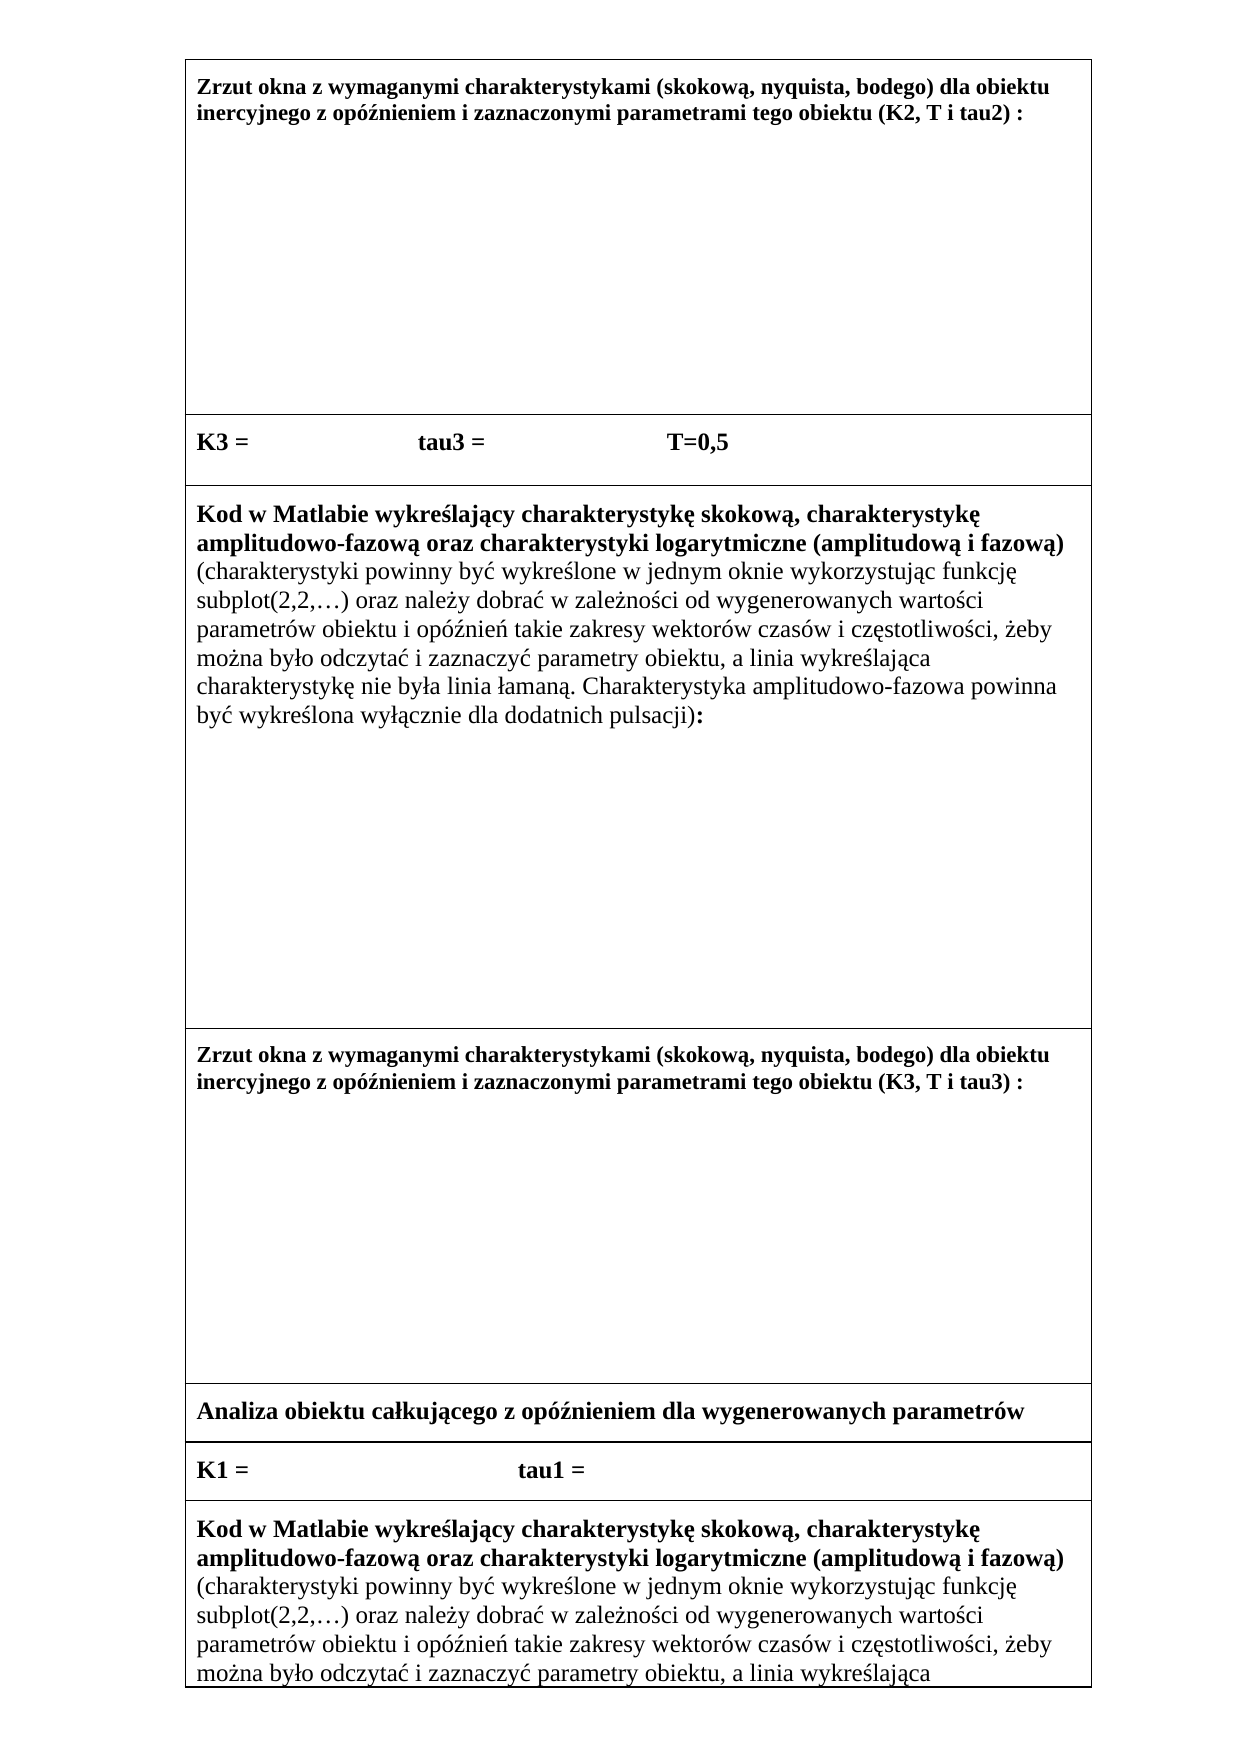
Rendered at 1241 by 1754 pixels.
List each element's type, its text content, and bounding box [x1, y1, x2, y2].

table_cell Zrzut okna z wymaganymi charakterystykami (skokową, nyquista, bodego) dla obiektu inercyjnego z opóźnieniem i zaznaczonymi parametrami tego obiektu (K2, T i tau2) : [186, 60, 1091, 414]
table_cell Kod w Matlabie wykreślający charakterystykę skokową, charakterystykę amplitudowo-fazową oraz charakterystyki logarytmiczne (amplitudową i fazową) (charakterystyki powinny być wykreślone w jednym oknie wykorzystując funkcję subplot(2,2,…) oraz należy dobrać w zależności od wygenerowanych wartości parametrów obiektu i opóźnień takie zakresy wektorów czasów i częstotliwości, żeby można było odczytać i zaznaczyć parametry obiektu, a linia wykreślająca [186, 1501, 1091, 1686]
table_cell Kod w Matlabie wykreślający charakterystykę skokową, charakterystykę amplitudowo-fazową oraz charakterystyki logarytmiczne (amplitudową i fazową) (charakterystyki powinny być wykreślone w jednym oknie wykorzystując funkcję subplot(2,2,…) oraz należy dobrać w zależności od wygenerowanych wartości parametrów obiektu i opóźnień takie zakresy wektorów czasów i częstotliwości, żeby można było odczytać i zaznaczyć parametry obiektu, a linia wykreślająca charakterystykę nie była linia łamaną. Charakterystyka amplitudowo-fazowa powinna być wykreślona wyłącznie dla dodatnich pulsacji): [186, 486, 1091, 1028]
table_cell Zrzut okna z wymaganymi charakterystykami (skokową, nyquista, bodego) dla obiektu inercyjnego z opóźnieniem i zaznaczonymi parametrami tego obiektu (K3, T i tau3) : [186, 1029, 1091, 1382]
table_cell Analiza obiektu całkującego z opóźnieniem dla wygenerowanych parametrów [186, 1384, 1091, 1441]
table_cell K3 = tau3 = T=0,5 [186, 415, 1091, 485]
table_cell K1 = tau1 = [186, 1443, 1091, 1500]
